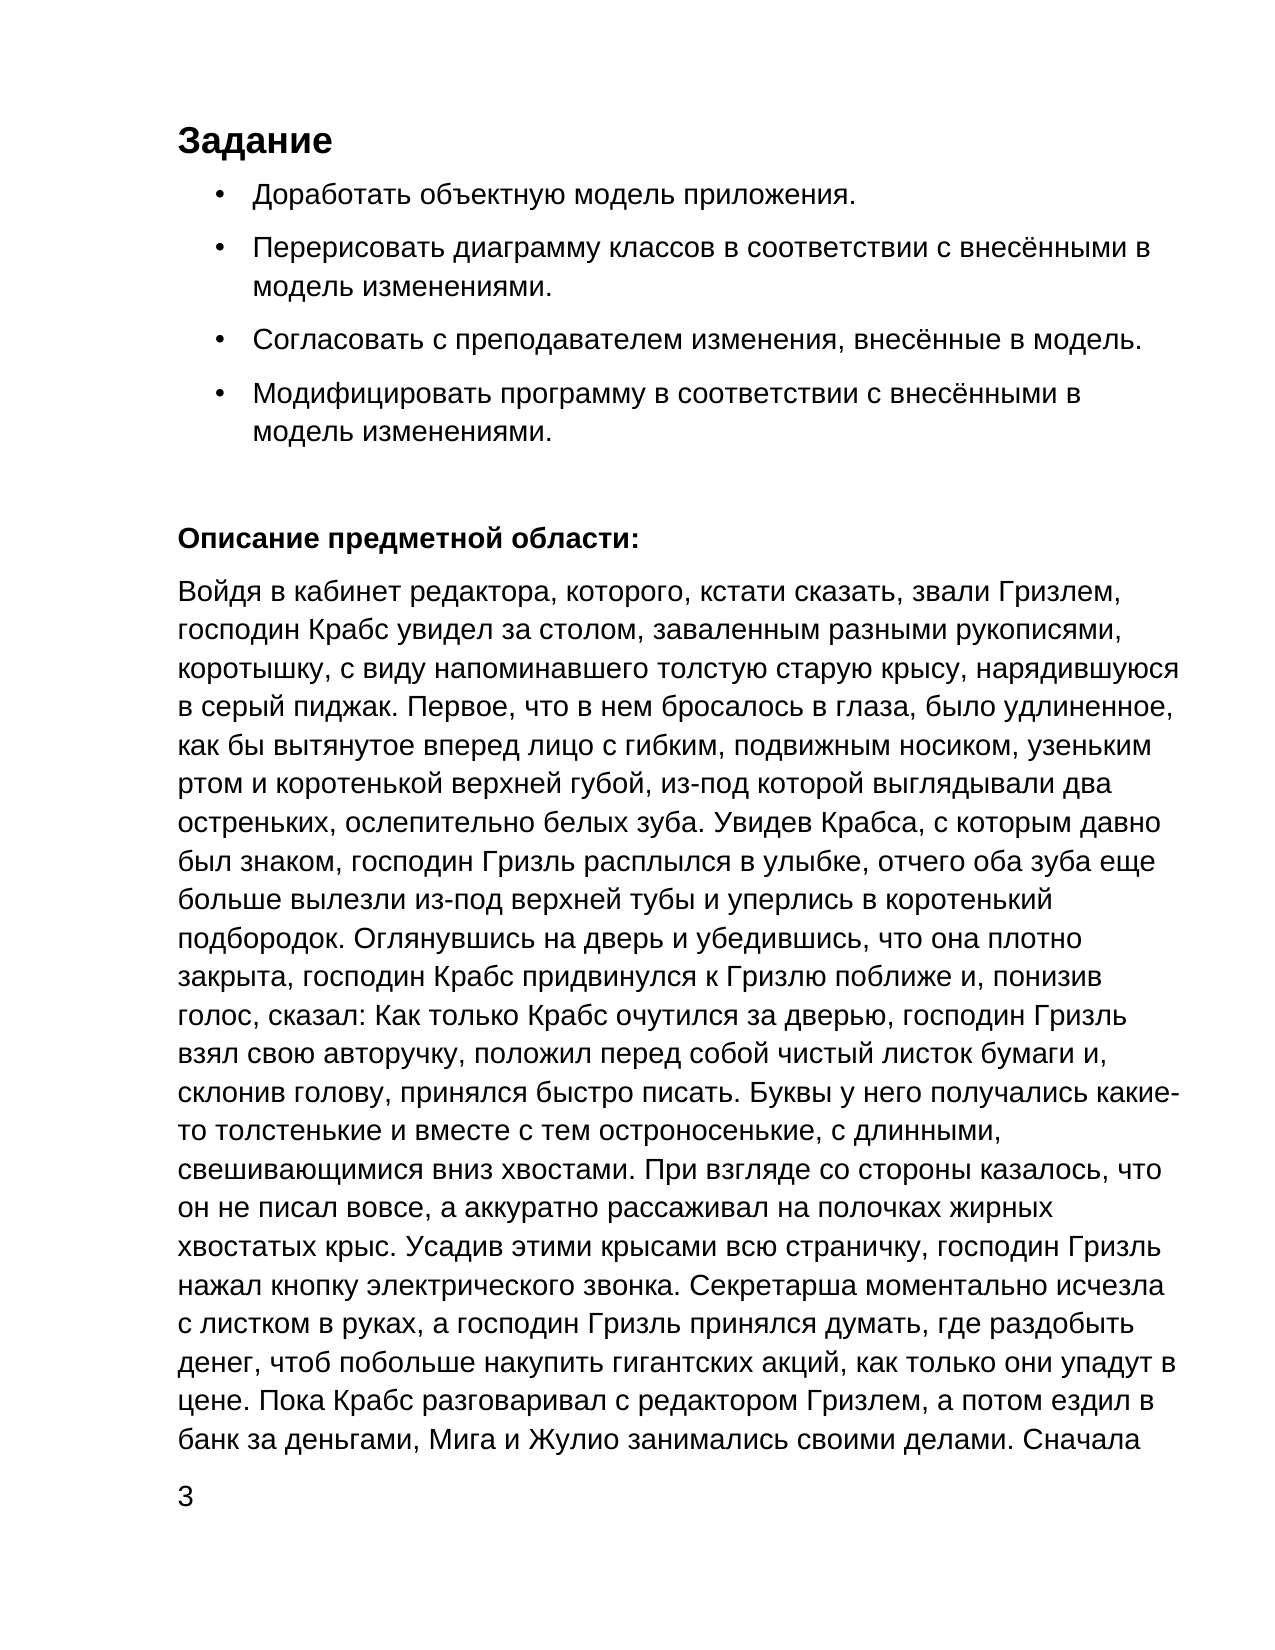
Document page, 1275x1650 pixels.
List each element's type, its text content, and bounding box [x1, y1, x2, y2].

text Войдя в кабинет редактора, которого, кстати сказать, звали Гризлем, господин Крабс увидел за столом, заваленным разными рукописями, коротышку, с виду напоминавшего толстую старую крысу, нарядившуюся в серый пиджак. Первое, что в нем бросалось в глаза, было удлиненное, как бы вытянутое вперед лицо с гибким, подвижным носиком, узеньким ртом и коротенькой верхней губой, из-под которой выглядывали два остреньких, ослепительно белых зуба. Увидев Крабса, с которым давно был знаком, господин Гризль расплылся в улыбке, отчего оба зуба еще больше вылезли из-под верхней тубы и уперлись в коротенький подбородок. Оглянувшись на дверь и убедившись, что она плотно закрыта, господин Крабс придвинулся к Гризлю поближе и, понизив голос, сказал: Как только Крабс очутился за дверью, господин Гризль взял свою авторучку, положил перед собой чистый листок бумаги и, склонив голову, принялся быстро писать. Буквы у него получались какие-то толстенькие и вместе с тем остроносенькие, с длинными, свешивающимися вниз хвостами. При взгляде со стороны казалось, что он не писал вовсе, а аккуратно рассаживал на полочках жирных хвостатых крыс. Усадив этими крысами всю страничку, господин Гризль нажал кнопку электрического звонка. Секретарша моментально исчезла с листком в руках, а господин Гризль принялся думать, где раздобыть денег, чтоб побольше накупить гигантских акций, как только они упадут в цене. Пока Крабс разговаривал с редактором Гризлем, а потом ездил в банк за деньгами, Мига и Жулио занимались своими делами. Сначала [177, 574, 1186, 1455]
list Модифицировать программу в соответствии с внесёнными в модель изменениями. [215, 376, 1186, 448]
list Согласовать с преподавателем изменения, внесённые в модель. [215, 322, 1186, 356]
list Доработать объектную модель приложения. [215, 177, 1186, 211]
list Перерисовать диаграмму классов в соответствии с внесёнными в модель изменениями. [215, 231, 1186, 303]
subtitle Задание [177, 118, 1186, 161]
text Описание предметной области: [177, 521, 1186, 554]
